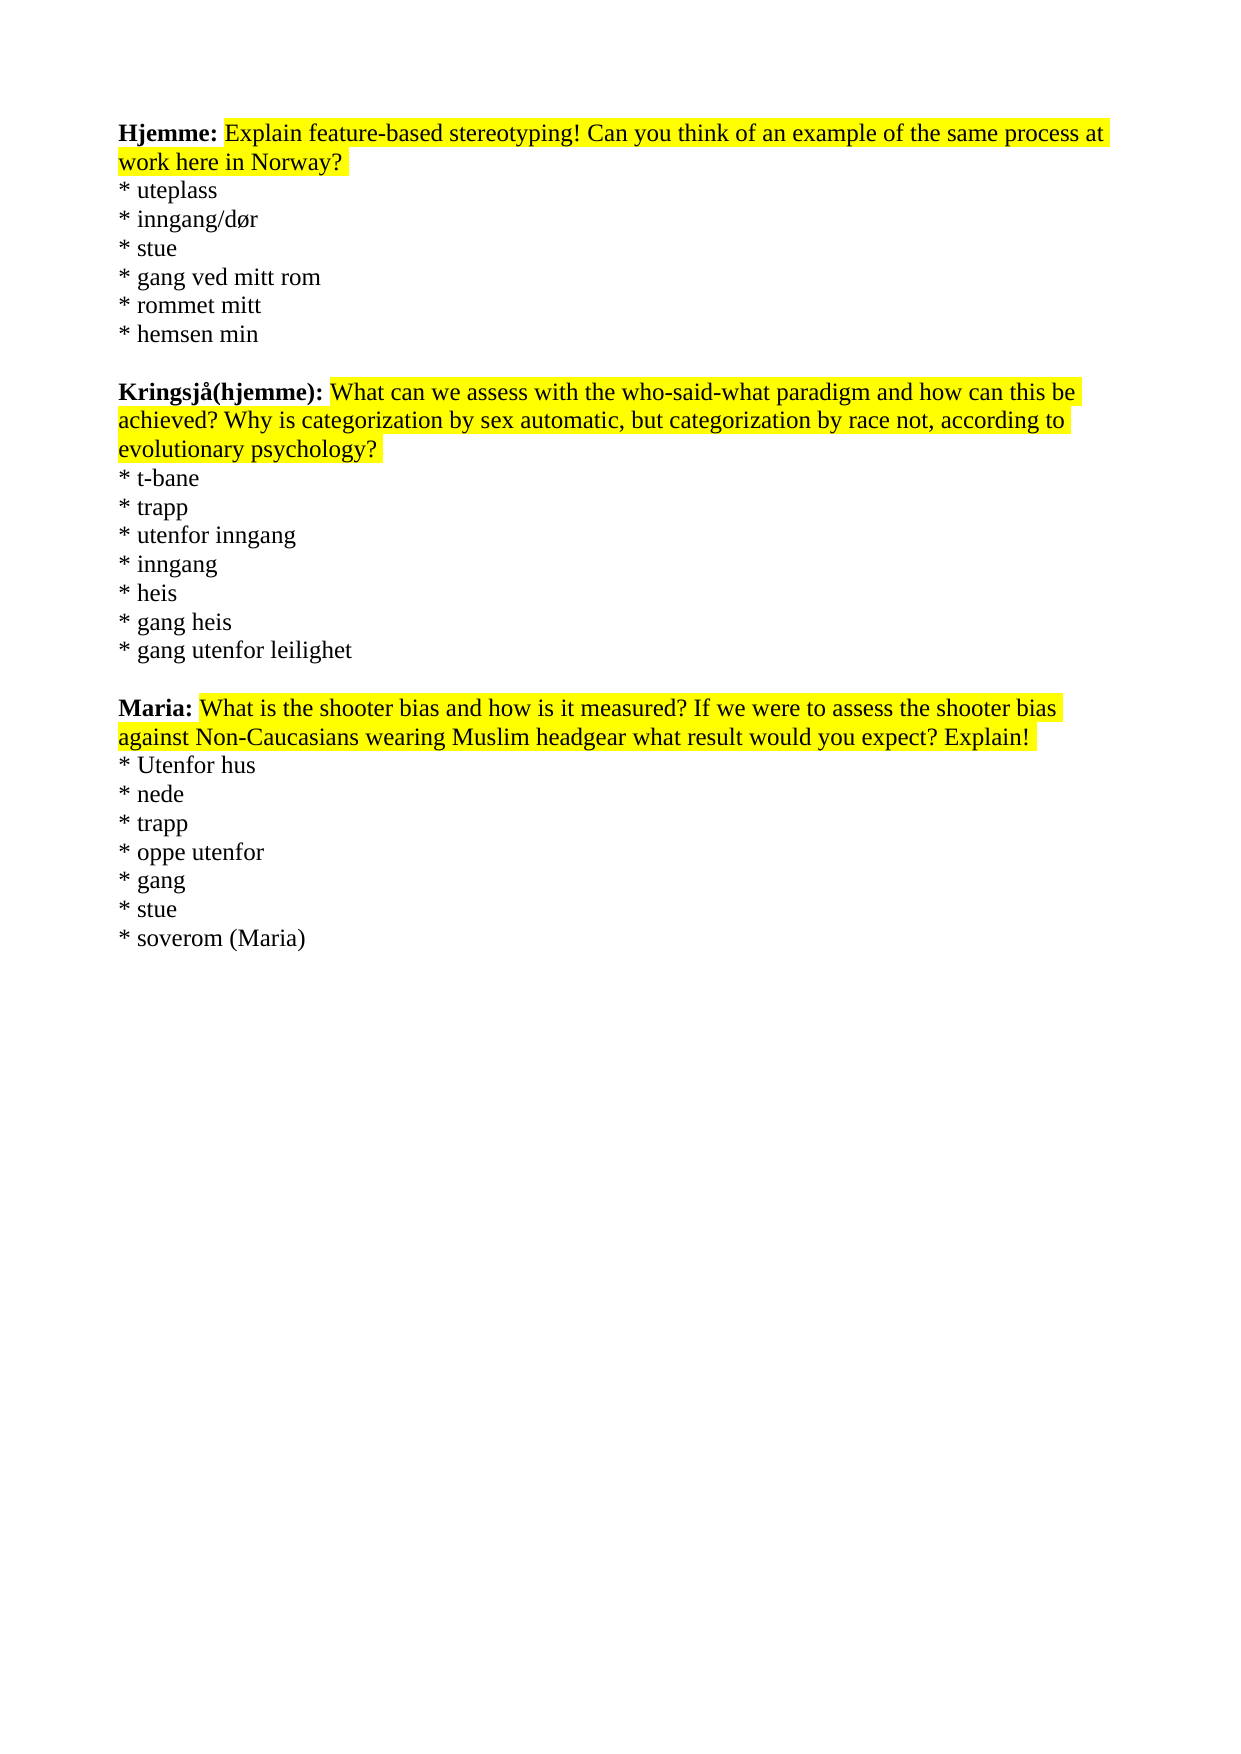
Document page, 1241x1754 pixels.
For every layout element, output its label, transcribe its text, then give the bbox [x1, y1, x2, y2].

text * stue [118, 233, 1122, 262]
text Kringsjå(hjemme): What can we assess with the who-said-what paradigm and how can this be achieved? Why is categorization by sex automatic, but categorization by race not, according to evolutionary psychology? [118, 377, 1122, 463]
text * gang ved mitt rom [118, 262, 1122, 291]
text * stue [118, 894, 1122, 923]
text * oppe utenfor [118, 837, 1122, 866]
text * trapp [118, 808, 1122, 837]
text * hemsen min [118, 319, 1122, 348]
text * trapp [118, 492, 1122, 521]
text * t-bane [118, 463, 1122, 492]
text * Utenfor hus [118, 751, 1122, 779]
text * uteplass [118, 176, 1122, 204]
text * utenfor inngang [118, 521, 1122, 549]
text * gang [118, 866, 1122, 894]
text * nede [118, 779, 1122, 808]
text Maria: What is the shooter bias and how is it measured? If we were to assess the shooter bias against Non-Caucasians wearing Muslim headgear what result would you expect? Explain! [118, 693, 1122, 751]
text * soverom (Maria) [118, 923, 1122, 952]
text * heis [118, 578, 1122, 607]
text * inngang [118, 549, 1122, 578]
text * gang heis [118, 607, 1122, 636]
text * rommet mitt [118, 291, 1122, 319]
text * gang utenfor leilighet [118, 636, 1122, 664]
text * inngang/dør [118, 204, 1122, 233]
text Hjemme: Explain feature-based stereotyping! Can you think of an example of the same process at work here in Norway? [118, 118, 1122, 176]
